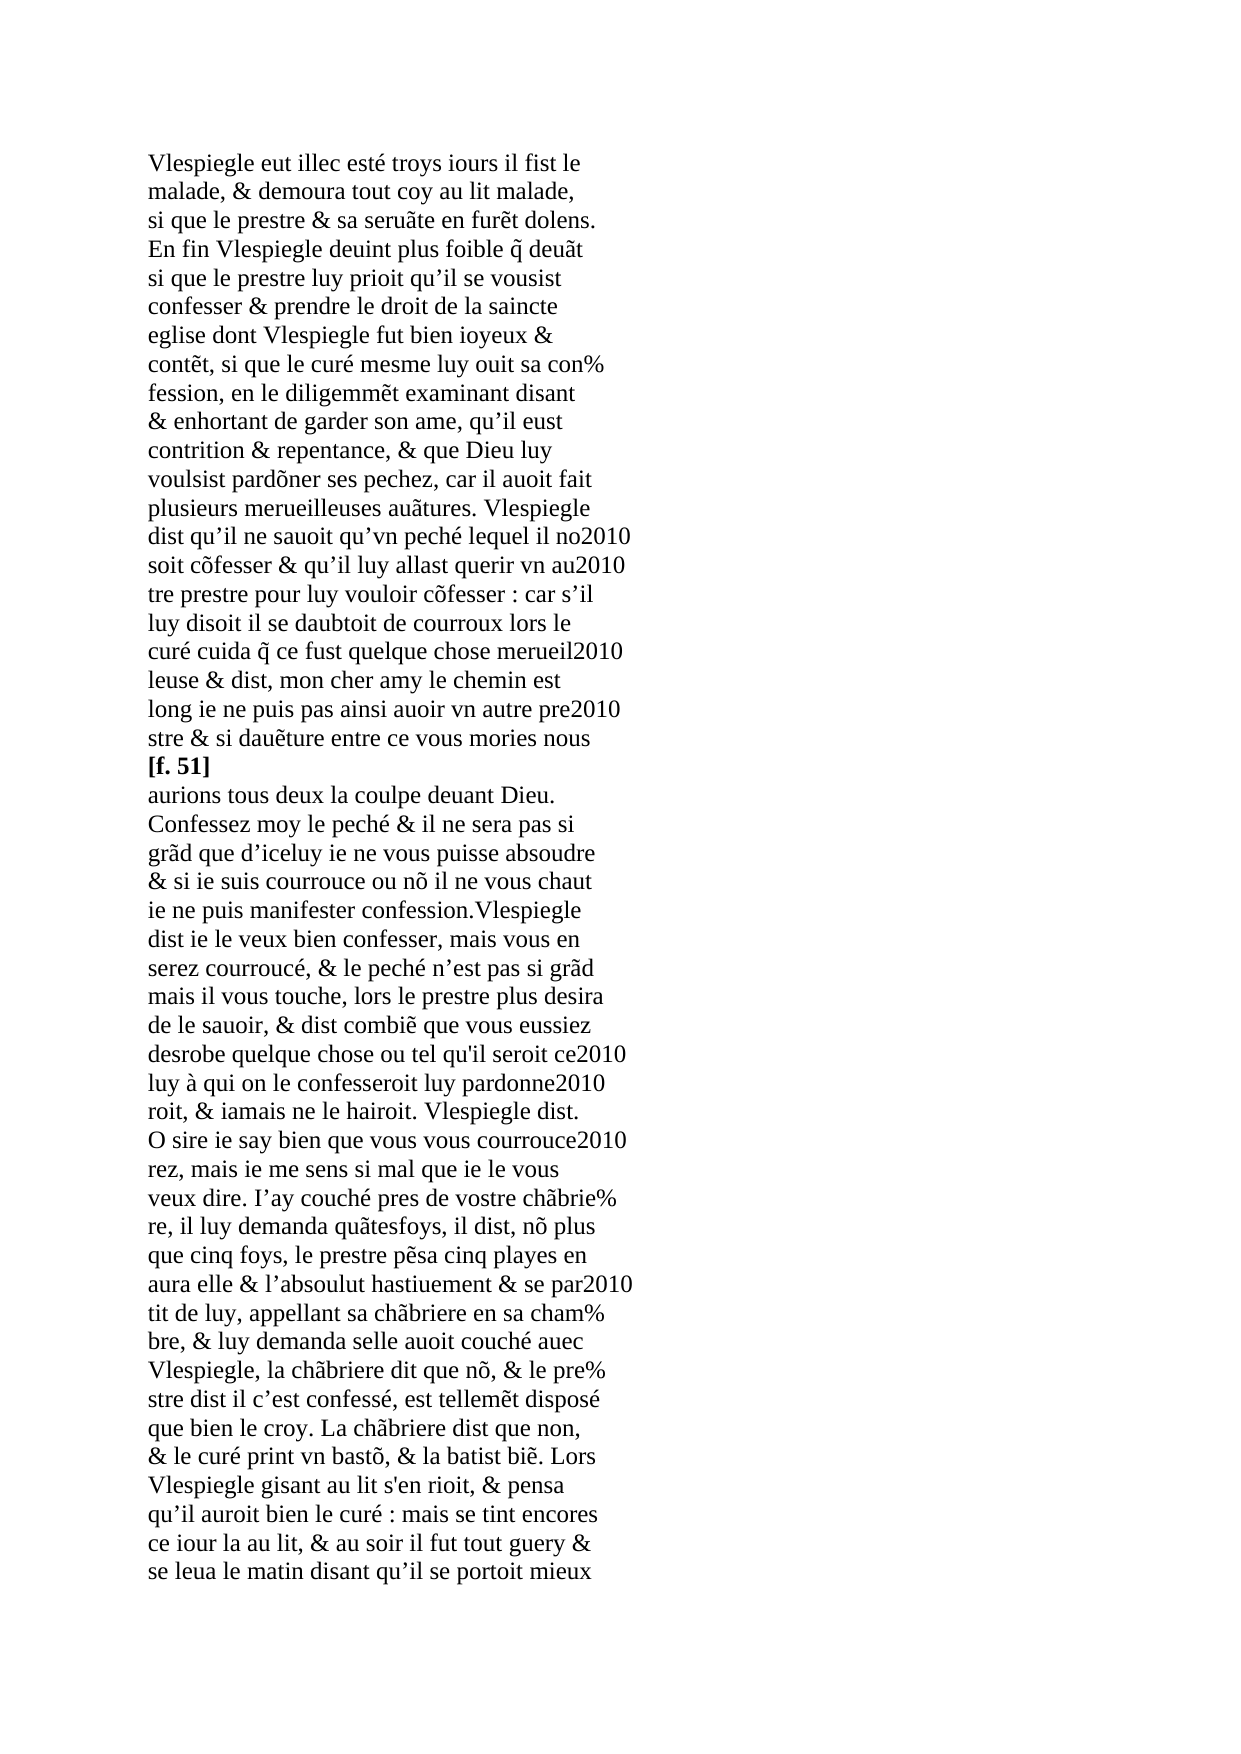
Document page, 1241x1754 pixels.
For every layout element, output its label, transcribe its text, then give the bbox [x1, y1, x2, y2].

text Vlespiegle eut illec esté troys iours il fist le malade, & demoura tout coy au lit malade, si que le prestre & sa seruãte en furẽt dolens. En fin Vlespiegle deuint plus foible q̃ deuãt si que le prestre luy prioit qu’il se vousist confesser & prendre le droit de la saincte eglise dont Vlespiegle fut bien ioyeux & contẽt, si que le curé mesme luy ouit sa con% fession, en le diligemmẽt examinant disant & enhortant de garder son ame, qu’il eust contrition & repentance, & que Dieu luy voulsist pardõner ses pechez, car il auoit fait plusieurs merueilleuses auãtures. Vlespiegle dist qu’il ne sauoit qu’vn peché lequel il no2010 soit cõfesser & qu’il luy allast querir vn au2010 tre prestre pour luy vouloir cõfesser : car s’il luy disoit il se daubtoit de courroux lors le curé cuida q̃ ce fust quelque chose merueil2010 leuse & dist, mon cher amy le chemin est long ie ne puis pas ainsi auoir vn autre pre2010 stre & si dauẽture entre ce vous mories nous [f. 51] [148, 148, 1093, 780]
text aurions tous deux la coulpe deuant Dieu. Confessez moy le peché & il ne sera pas si grãd que d’iceluy ie ne vous puisse absoudre & si ie suis courrouce ou nõ il ne vous chaut ie ne puis manifester confession.Vlespiegle dist ie le veux bien confesser, mais vous en serez courroucé, & le peché n’est pas si grãd mais il vous touche, lors le prestre plus desira de le sauoir, & dist combiẽ que vous eussiez desrobe quelque chose ou tel qu'il seroit ce2010 luy à qui on le confesseroit luy pardonne2010 roit, & iamais ne le hairoit. Vlespiegle dist. O sire ie say bien que vous vous courrouce2010 rez, mais ie me sens si mal que ie le vous veux dire. I’ay couché pres de vostre chãbrie% re, il luy demanda quãtesfoys, il dist, nõ plus que cinq foys, le prestre pẽsa cinq playes en aura elle & l’absoulut hastiuement & se par2010 tit de luy, appellant sa chãbriere en sa cham% bre, & luy demanda selle auoit couché auec Vlespiegle, la chãbriere dit que nõ, & le pre% stre dist il c’est confessé, est tellemẽt disposé que bien le croy. La chãbriere dist que non, & le curé print vn bastõ, & la batist biẽ. Lors Vlespiegle gisant au lit s'en rioit, & pensa qu’il auroit bien le curé : mais se tint encores ce iour la au lit, & au soir il fut tout guery & se leua le matin disant qu’il se portoit mieux [148, 780, 1093, 1585]
